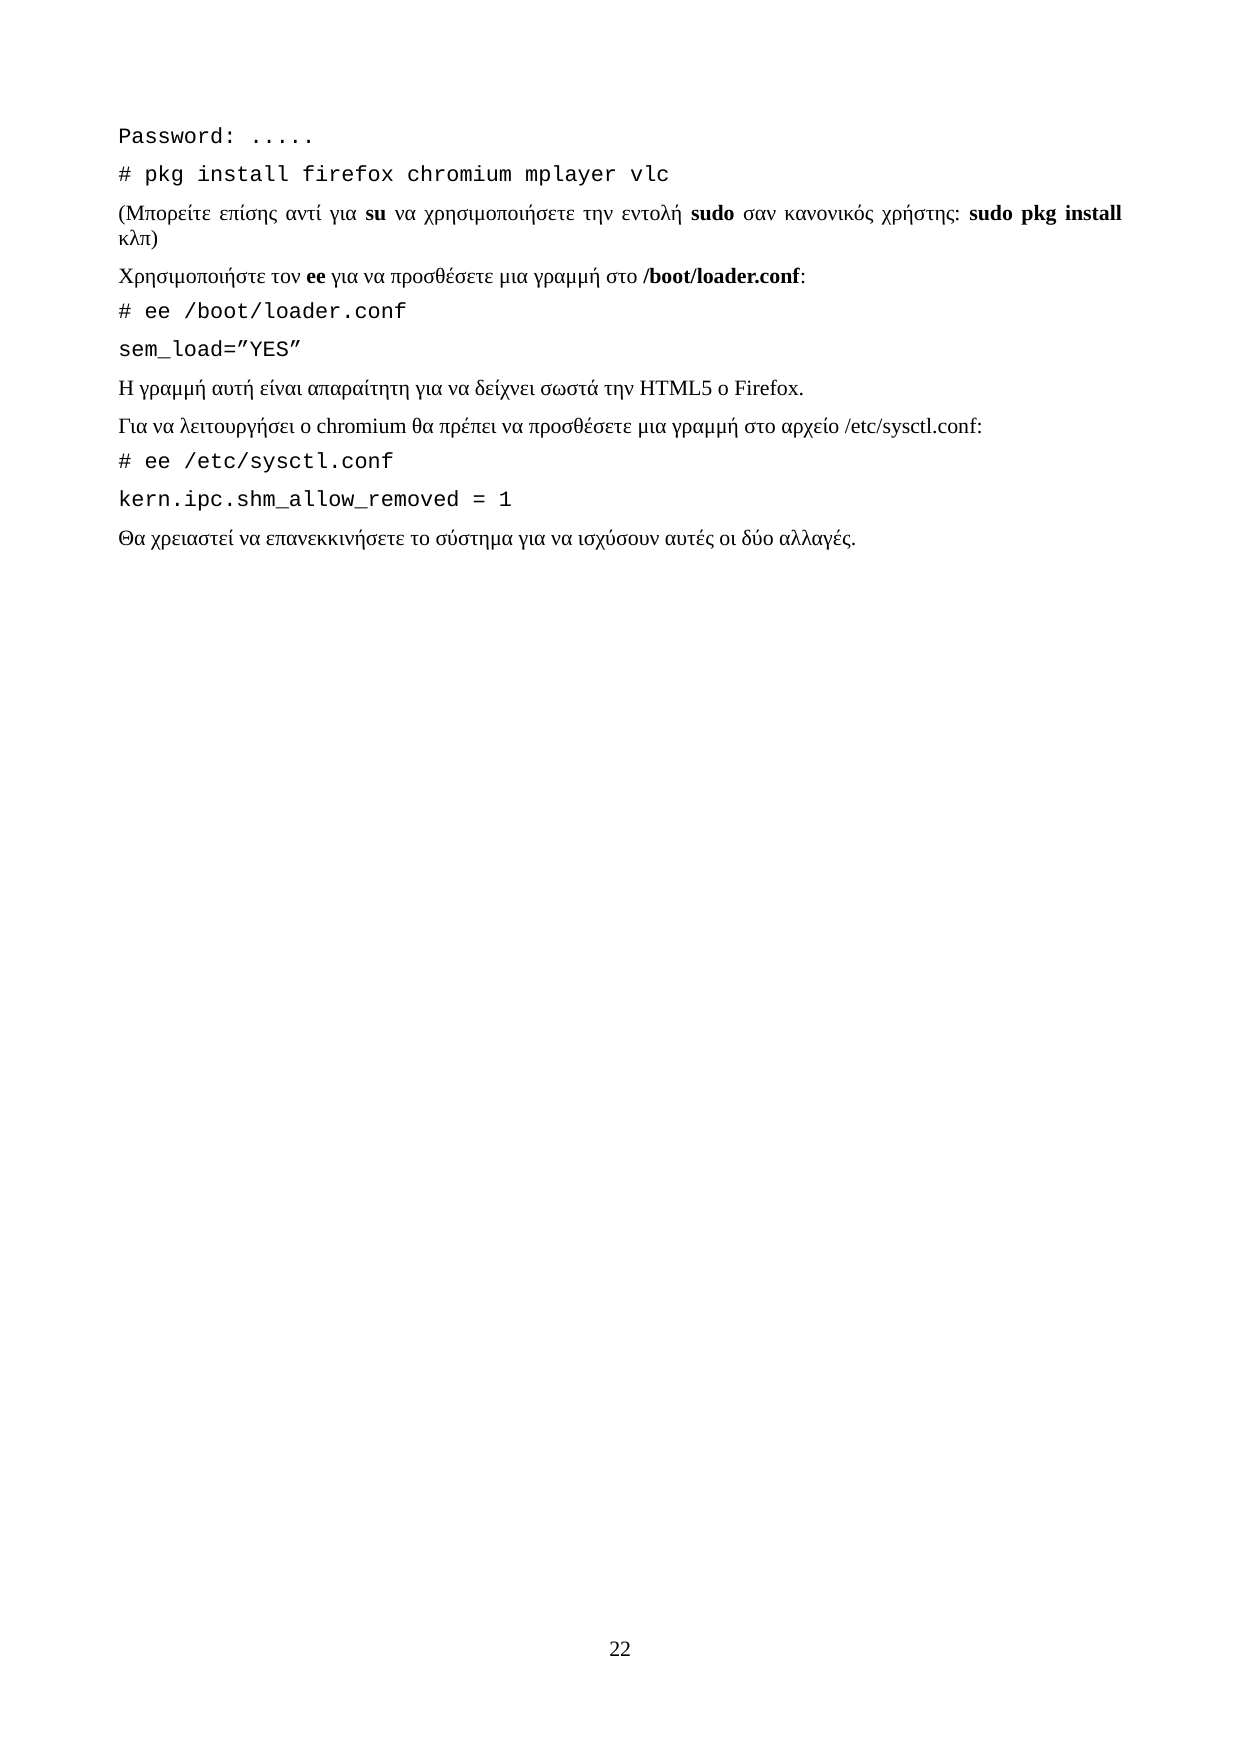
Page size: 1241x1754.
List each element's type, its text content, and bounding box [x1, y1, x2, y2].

text Θα χρειαστεί να επανεκκινήσετε το σύστημα για να ισχύσουν αυτές οι δύο αλλαγές. [118, 525, 1122, 550]
text Password: ..... [118, 125, 1122, 150]
text Για να λειτουργήσει ο chromium θα πρέπει να προσθέσετε μια γραμμή στο αρχείο /etc/sysctl.conf: [118, 413, 1122, 438]
text kern.ipc.shm_allow_removed = 1 [118, 488, 1122, 513]
text # ee /etc/sysctl.conf [118, 451, 1122, 475]
text # ee /boot/loader.conf [118, 301, 1122, 325]
text Η γραμμή αυτή είναι απαραίτητη για να δείχνει σωστά την HTML5 ο Firefox. [118, 375, 1122, 400]
text sem_load=”YES” [118, 338, 1122, 363]
text (Μπορείτε επίσης αντί για su να χρησιμοποιήσετε την εντολή sudo σαν κανονικός χρήστης: sudo pkg install κλπ) [118, 200, 1122, 250]
text # pkg install firefox chromium mplayer vlc [118, 163, 1122, 187]
text Χρησιμοποιήστε τον ee για να προσθέσετε μια γραμμή στο /boot/loader.conf: [118, 263, 1122, 288]
